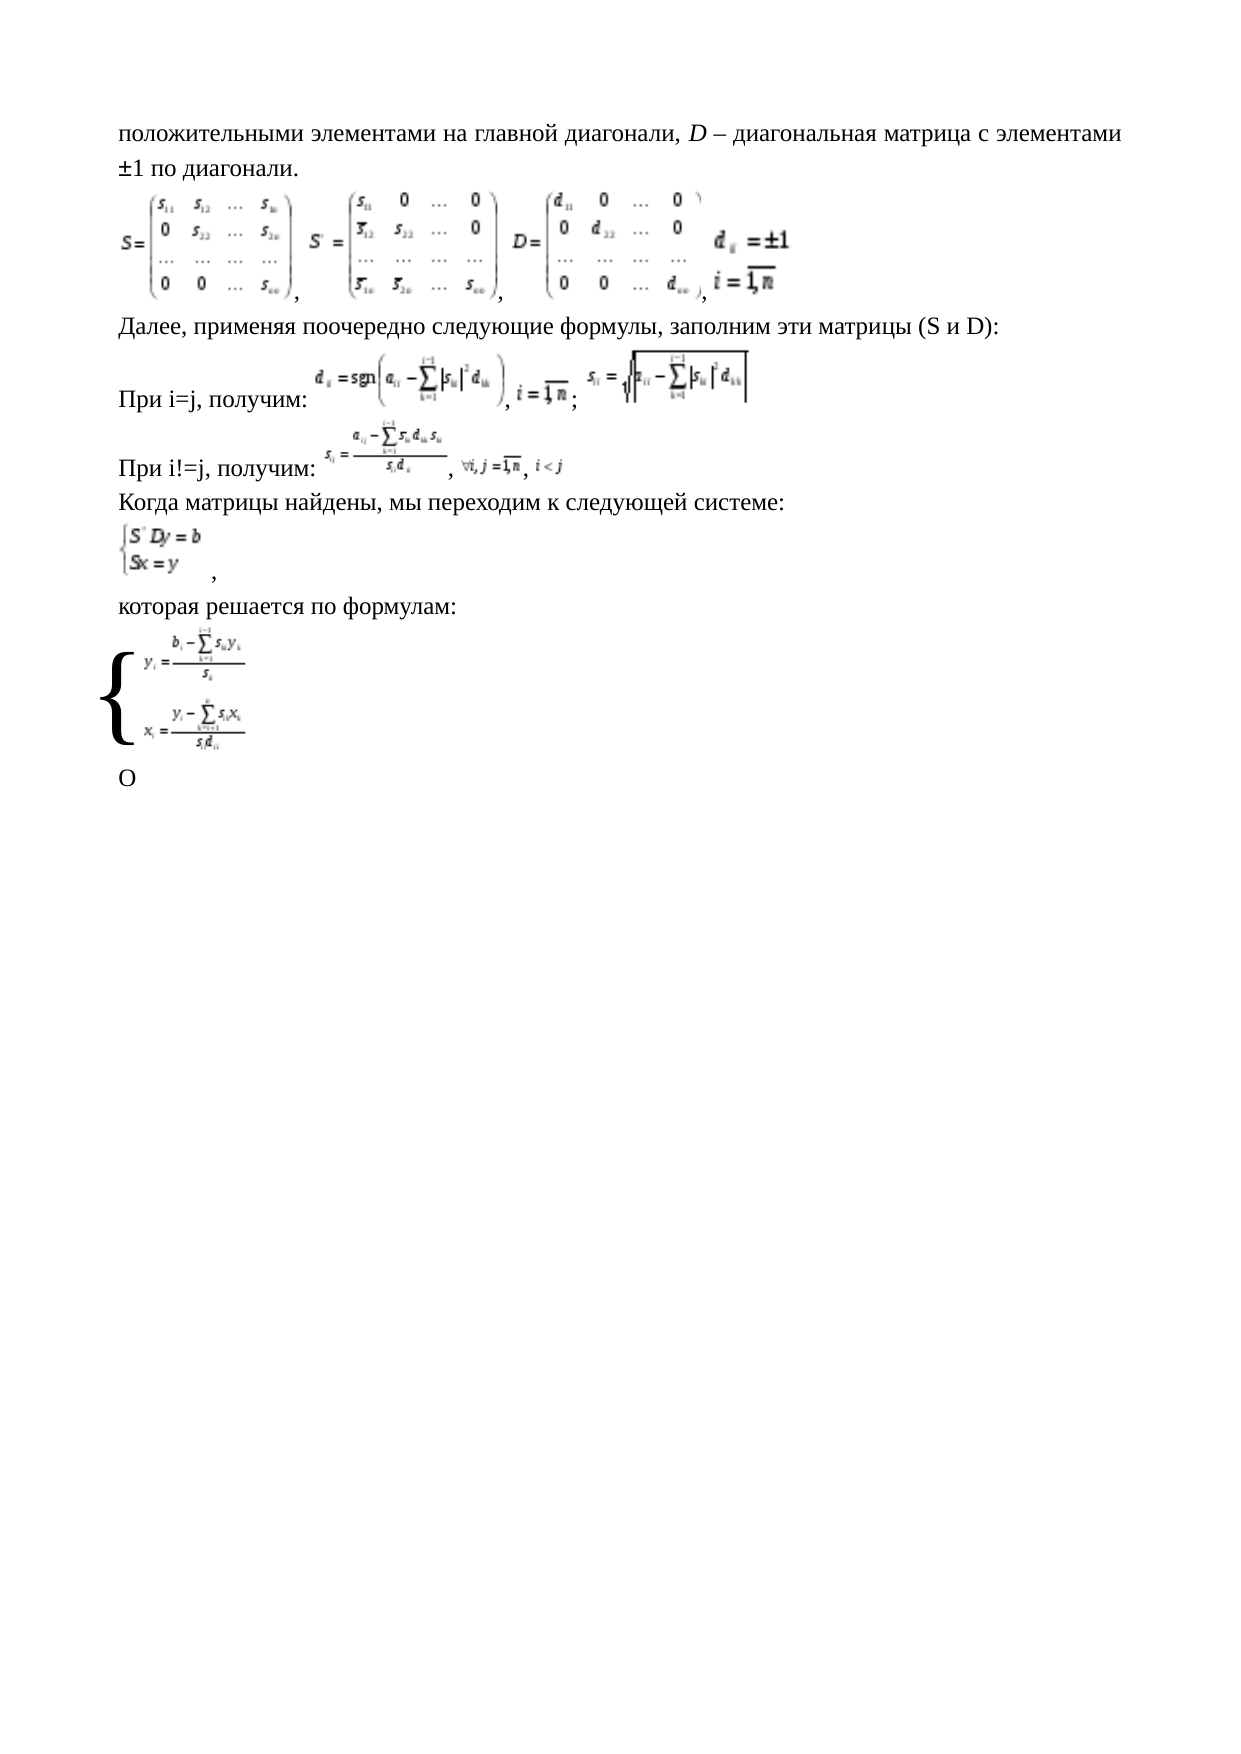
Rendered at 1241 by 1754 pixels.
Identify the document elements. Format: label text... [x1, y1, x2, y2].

text , , , [118, 187, 1122, 305]
text О [118, 763, 1122, 792]
picture [322, 418, 448, 476]
picture [460, 454, 523, 476]
picture [143, 625, 247, 684]
picture [143, 694, 247, 753]
text , [118, 522, 1122, 585]
text Далее, применяя поочередно следующие формулы, заполним эти матрицы (S и D): [118, 311, 1122, 339]
picture [535, 458, 567, 476]
picture [713, 226, 794, 300]
picture [516, 377, 571, 407]
picture [314, 351, 505, 407]
text Когда матрицы найдены, мы переходим к следующей системе: [118, 487, 1122, 516]
picture [118, 521, 205, 580]
text положительными элементами на главной диагонали, D – диагональная матрица с элементами ±1 по диагонали. [118, 118, 1122, 181]
picture [118, 190, 294, 300]
text При i!=j, получим: , , [118, 418, 1122, 481]
picture [584, 345, 751, 407]
picture [306, 187, 498, 300]
text которая решается по формулам: [118, 591, 1122, 620]
picture [510, 187, 702, 300]
text При i=j, получим: , ; [118, 345, 1122, 412]
